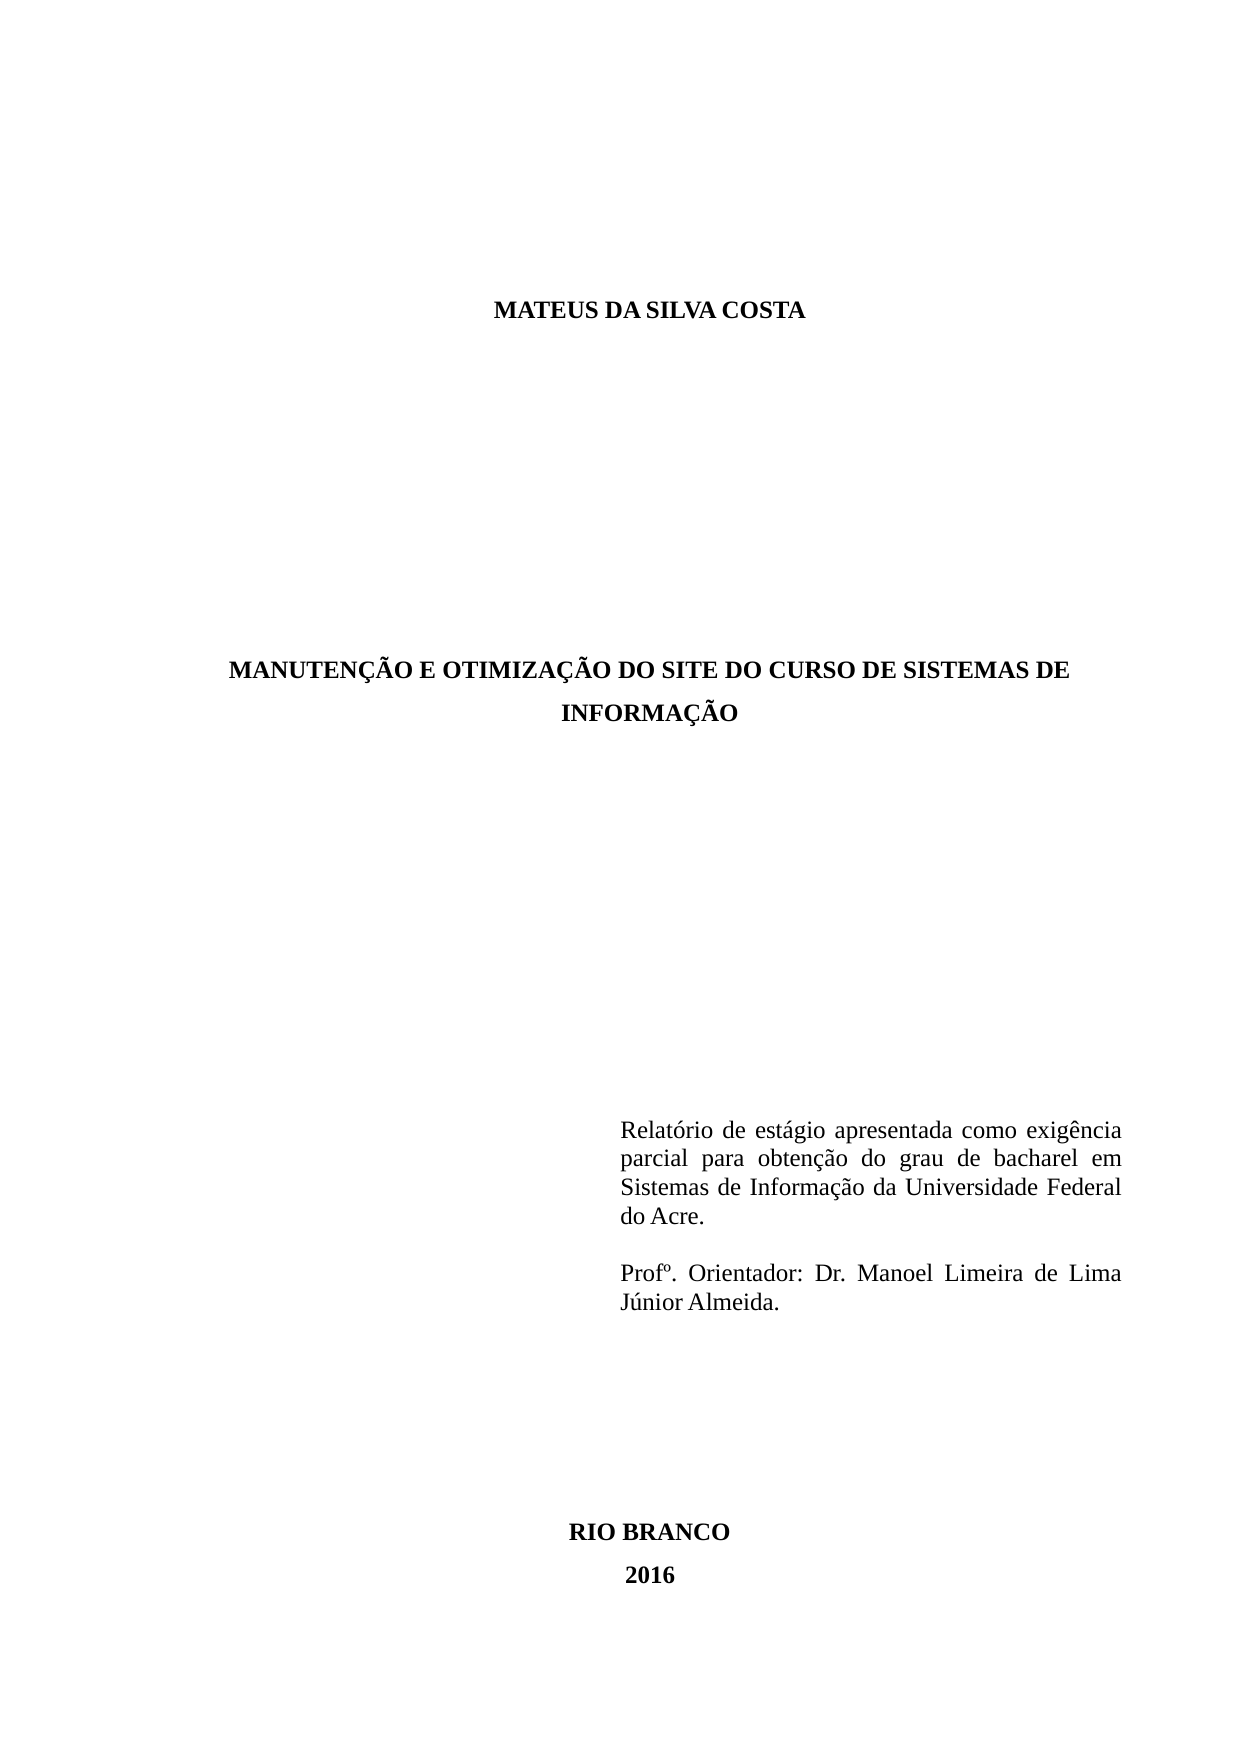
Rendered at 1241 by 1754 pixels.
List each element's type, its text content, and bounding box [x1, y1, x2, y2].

text MATEUS DA SILVA COSTA [177, 295, 1122, 324]
text MANUTENÇÃO E OTIMIZAÇÃO DO SITE DO CURSO DE SISTEMAS DE INFORMAÇÃO [177, 655, 1122, 727]
text Relatório de estágio apresentada como exigência parcial para obtenção do grau de bacharel em Sistemas de Informação da Universidade Federal do Acre. [620, 1115, 1122, 1230]
text Profº. Orientador: Dr. Manoel Limeira de Lima Júnior Almeida. [620, 1258, 1122, 1316]
text 2016 [177, 1560, 1122, 1589]
text RIO BRANCO [177, 1517, 1122, 1546]
